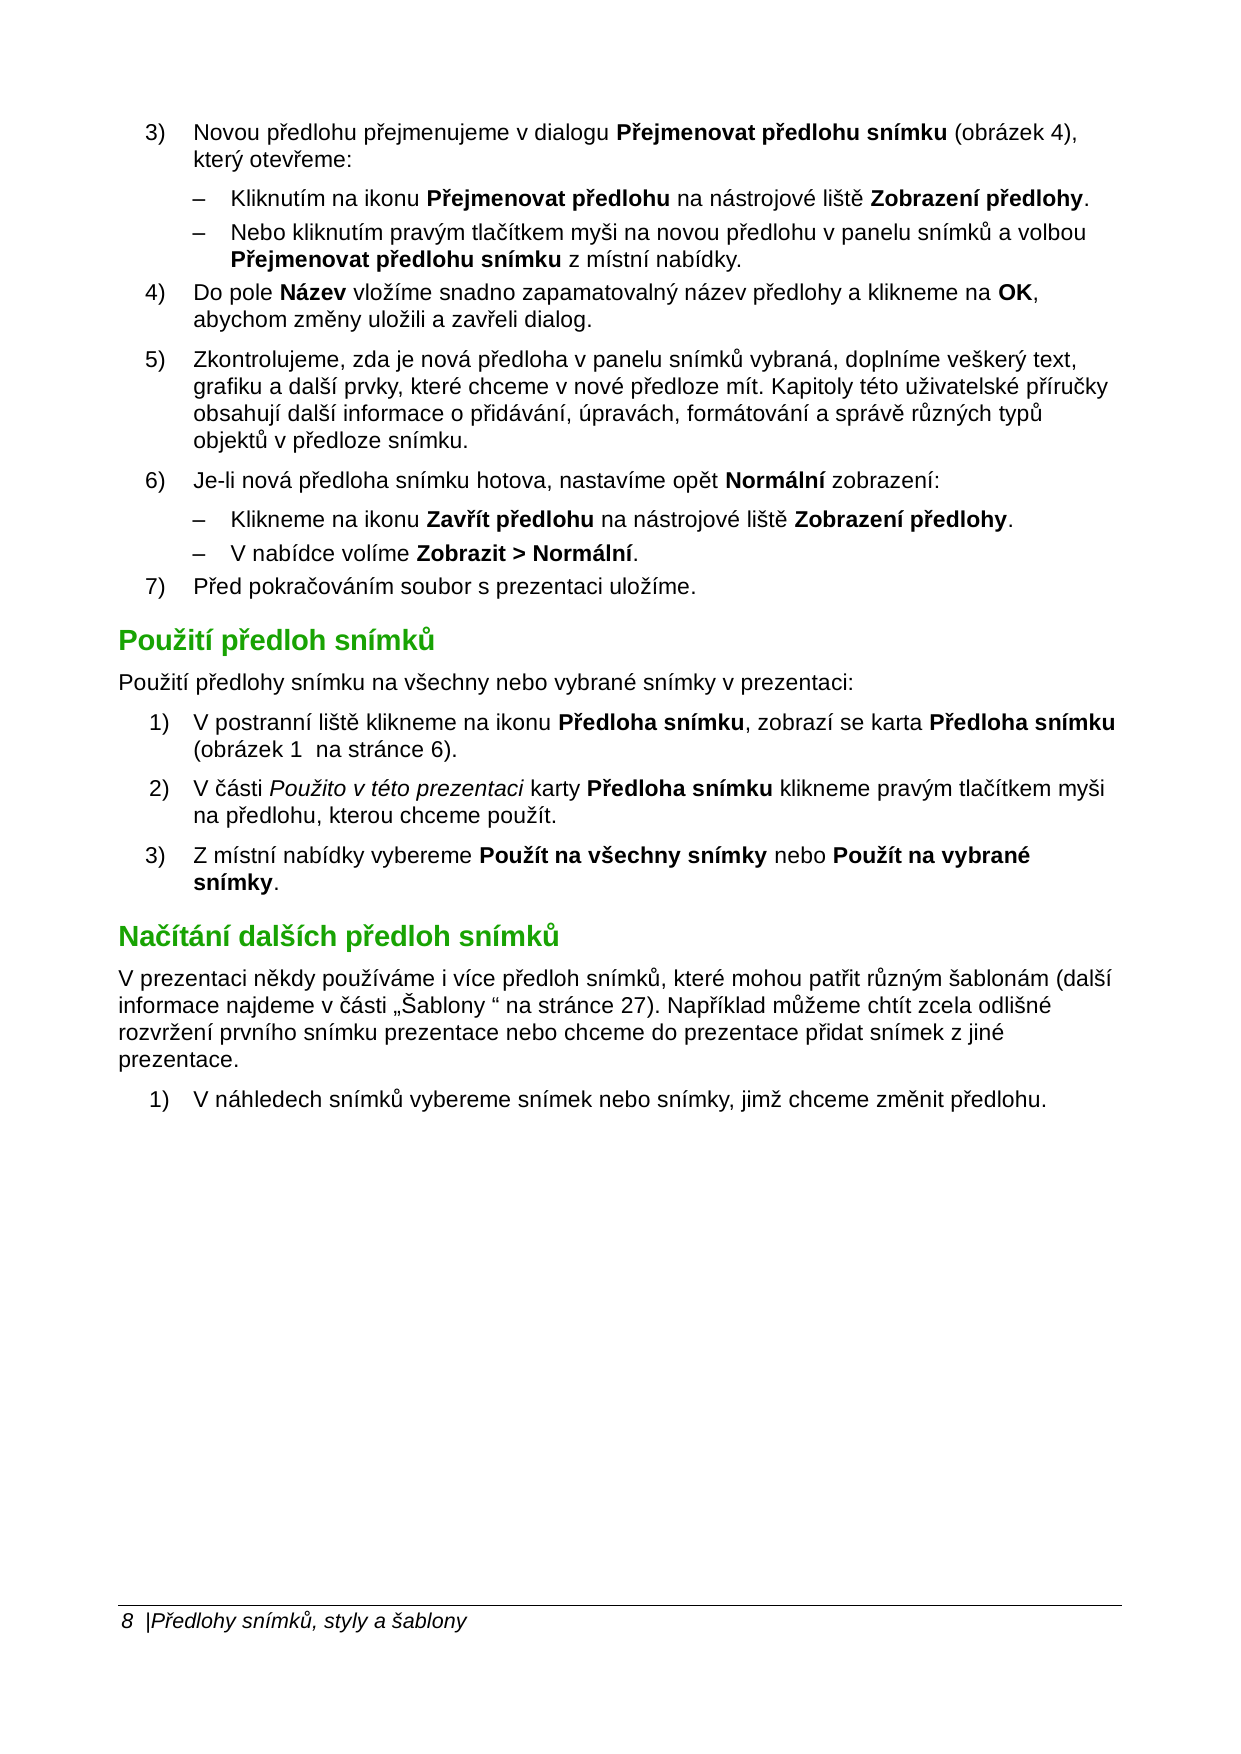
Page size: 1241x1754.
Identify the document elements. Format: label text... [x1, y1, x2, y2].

list Nebo kliknutím pravým tlačítkem myši na novou předlohu v panelu snímků a volbou Přejmenovat předlohu snímku z místní nabídky. [192, 218, 1122, 272]
list Z místní nabídky vybereme Použít na všechny snímky nebo Použít na vybrané snímky. [165, 841, 1122, 895]
subtitle Načítání dalších předloh snímků [118, 919, 1122, 953]
list Kliknutím na ikonu Přejmenovat předlohu na nástrojové liště Zobrazení předlohy. [192, 185, 1122, 212]
list Klikneme na ikonu Zavřít předlohu na nástrojové liště Zobrazení předlohy. [192, 506, 1122, 533]
list Zkontrolujeme, zda je nová předloha v panelu snímků vybraná, doplníme veškerý text, grafiku a další prvky, které chceme v nové předloze mít. Kapitoly této uživatelské příručky obsahují další informace o přidávání, úpravách, formátování a správě různých typů objektů v předloze snímku. [165, 345, 1122, 453]
list Do pole Název vložíme snadno zapamatovalný název předlohy a klikneme na OK, abychom změny uložili a zavřeli dialog. [165, 278, 1122, 333]
list Před pokračováním soubor s prezentaci uložíme. [165, 572, 1122, 599]
list V části Použito v této prezentaci karty Předloha snímku klikneme pravým tlačítkem myši na předlohu, kterou chceme použít. [169, 774, 1122, 829]
list V náhledech snímků vybereme snímek nebo snímky, jimž chceme změnit předlohu. [169, 1085, 1122, 1112]
text V prezentaci někdy používáme i více předloh snímků, které mohou patřit různým šablonám (další informace najdeme v části „ Pracujeme se šablonami “ na stránce 26). Například můžeme chtít zcela odlišné rozvržení prvního snímku prezentace nebo chceme do prezentace přidat snímek z jiné prezentace. [118, 964, 1122, 1073]
text Použití předlohy snímku na všechny nebo vybrané snímky v prezentaci: [118, 668, 1122, 695]
list V postranní liště klikneme na ikonu Předloha snímku, zobrazí se karta Předloha snímku (obrázek 1 na stránce 6). [169, 708, 1122, 762]
list Je-li nová předloha snímku hotova, nastavíme opět Normální zobrazení: [165, 466, 1122, 493]
list V nabídce volíme Zobrazit > Normální. [192, 539, 1122, 566]
subtitle Použití předloh snímků [118, 623, 1122, 657]
list Novou předlohu přejmenujeme v dialogu Přejmenovat předlohu snímku (obrázek 4), který otevřeme: [165, 118, 1122, 172]
